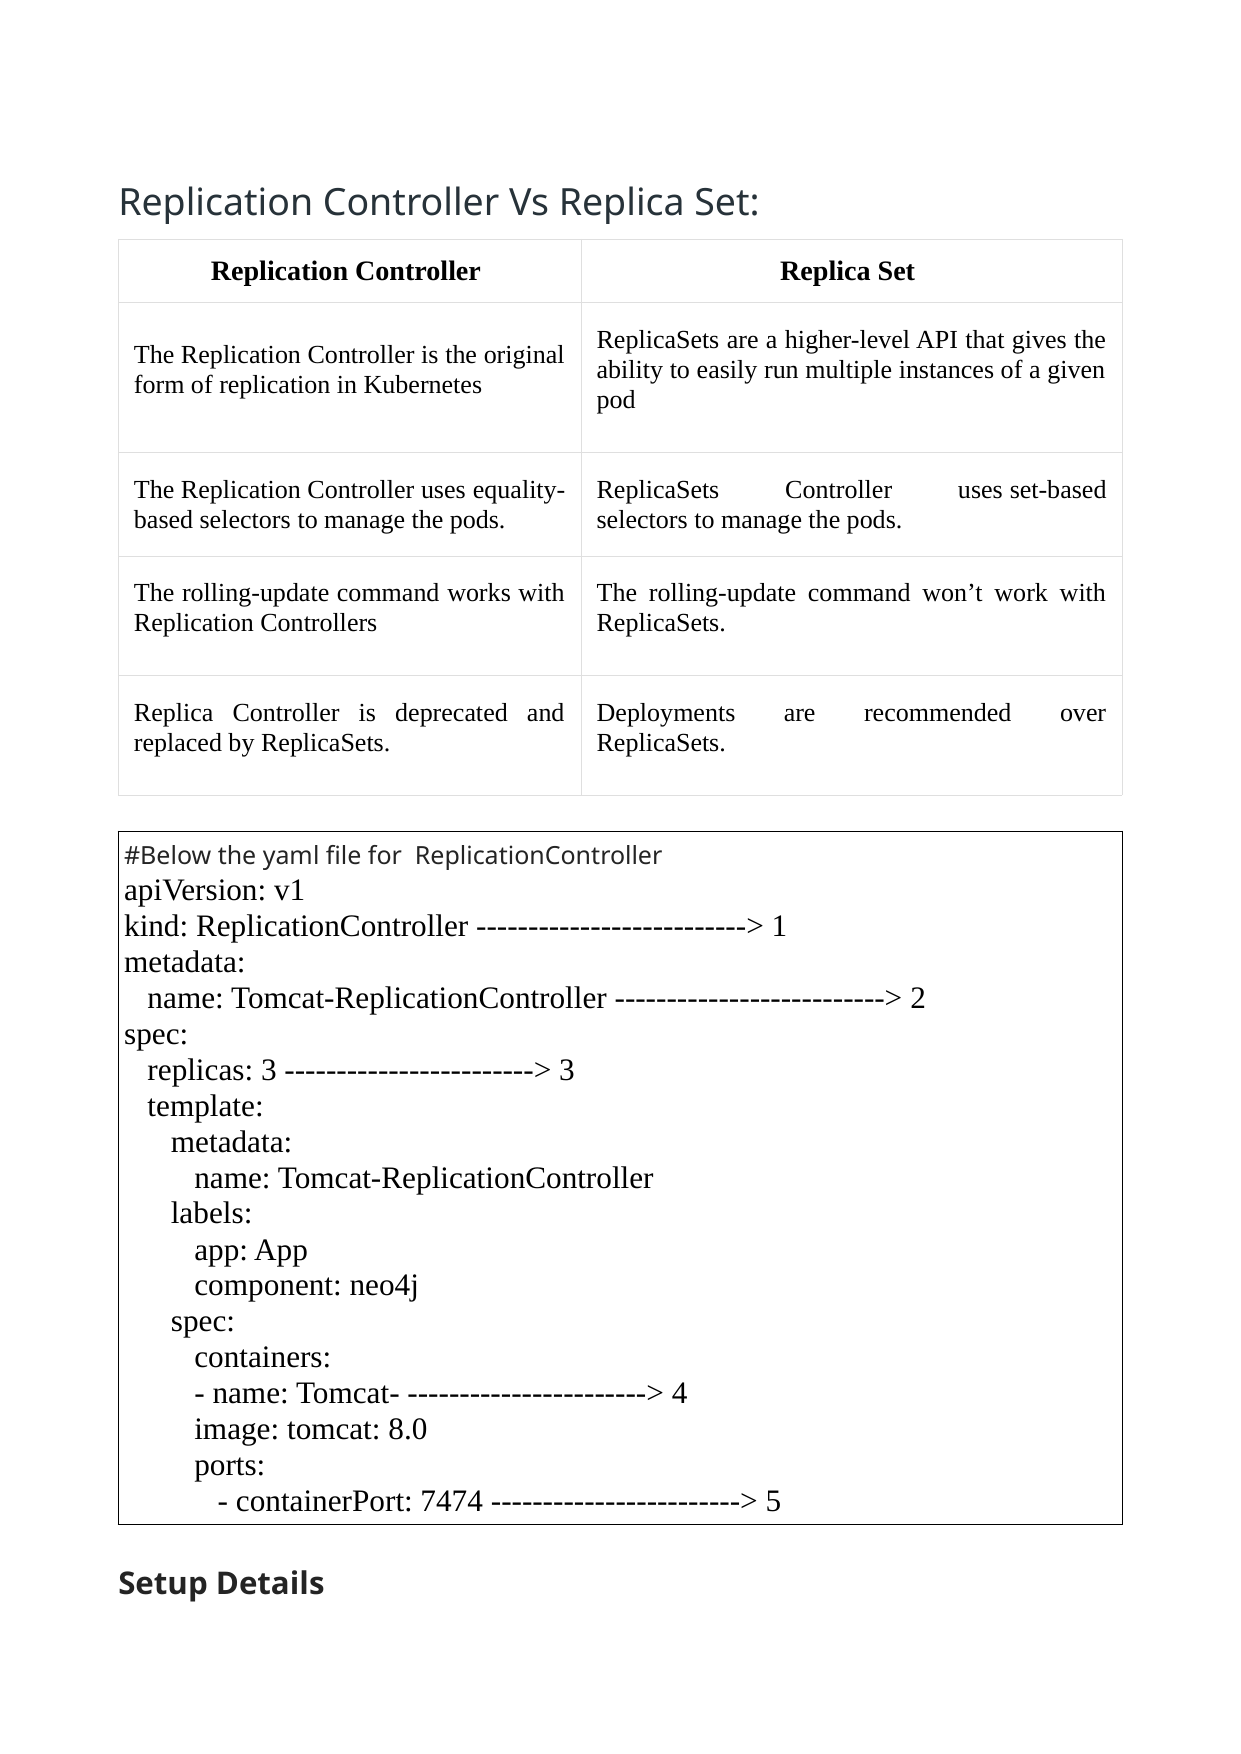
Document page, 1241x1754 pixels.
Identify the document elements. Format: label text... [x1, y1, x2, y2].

table_cell ReplicaSets Controller uses set-based selectors to manage the pods. [582, 453, 1122, 556]
table_cell The Replication Controller uses equality-based selectors to manage the pods. [119, 453, 581, 556]
table_cell The Replication Controller is the original form of replication in Kubernetes [119, 303, 581, 452]
table_cell The rolling-update command works with Replication Controllers [119, 557, 581, 675]
subtitle Replication Controller Vs Replica Set: [118, 175, 1122, 226]
text Setup Details [118, 1561, 1122, 1603]
table_cell Deployments are recommended over ReplicaSets. [582, 676, 1122, 794]
table_header #Below the yaml file for ReplicationController apiVersion: v1 kind: ReplicationController --------------------------> 1 metadata: name: Tomcat-ReplicationController --------------------------> 2 spec: replicas: 3 ------------------------> 3 template: metadata: name: Tomcat-ReplicationController labels: app: App component: neo4j spec: containers: - name: Tomcat- -----------------------> 4 image: tomcat: 8.0 ports: - containerPort: 7474 ------------------------> 5 [119, 832, 1122, 1524]
table_cell Replica Controller is deprecated and replaced by ReplicaSets. [119, 676, 581, 794]
table_cell The rolling-update command won’t work with ReplicaSets. [582, 557, 1122, 675]
table_cell ReplicaSets are a higher-level API that gives the ability to easily run multiple instances of a given pod [582, 303, 1122, 452]
table_header Replication Controller [119, 240, 581, 302]
table_header Replica Set [582, 240, 1122, 302]
